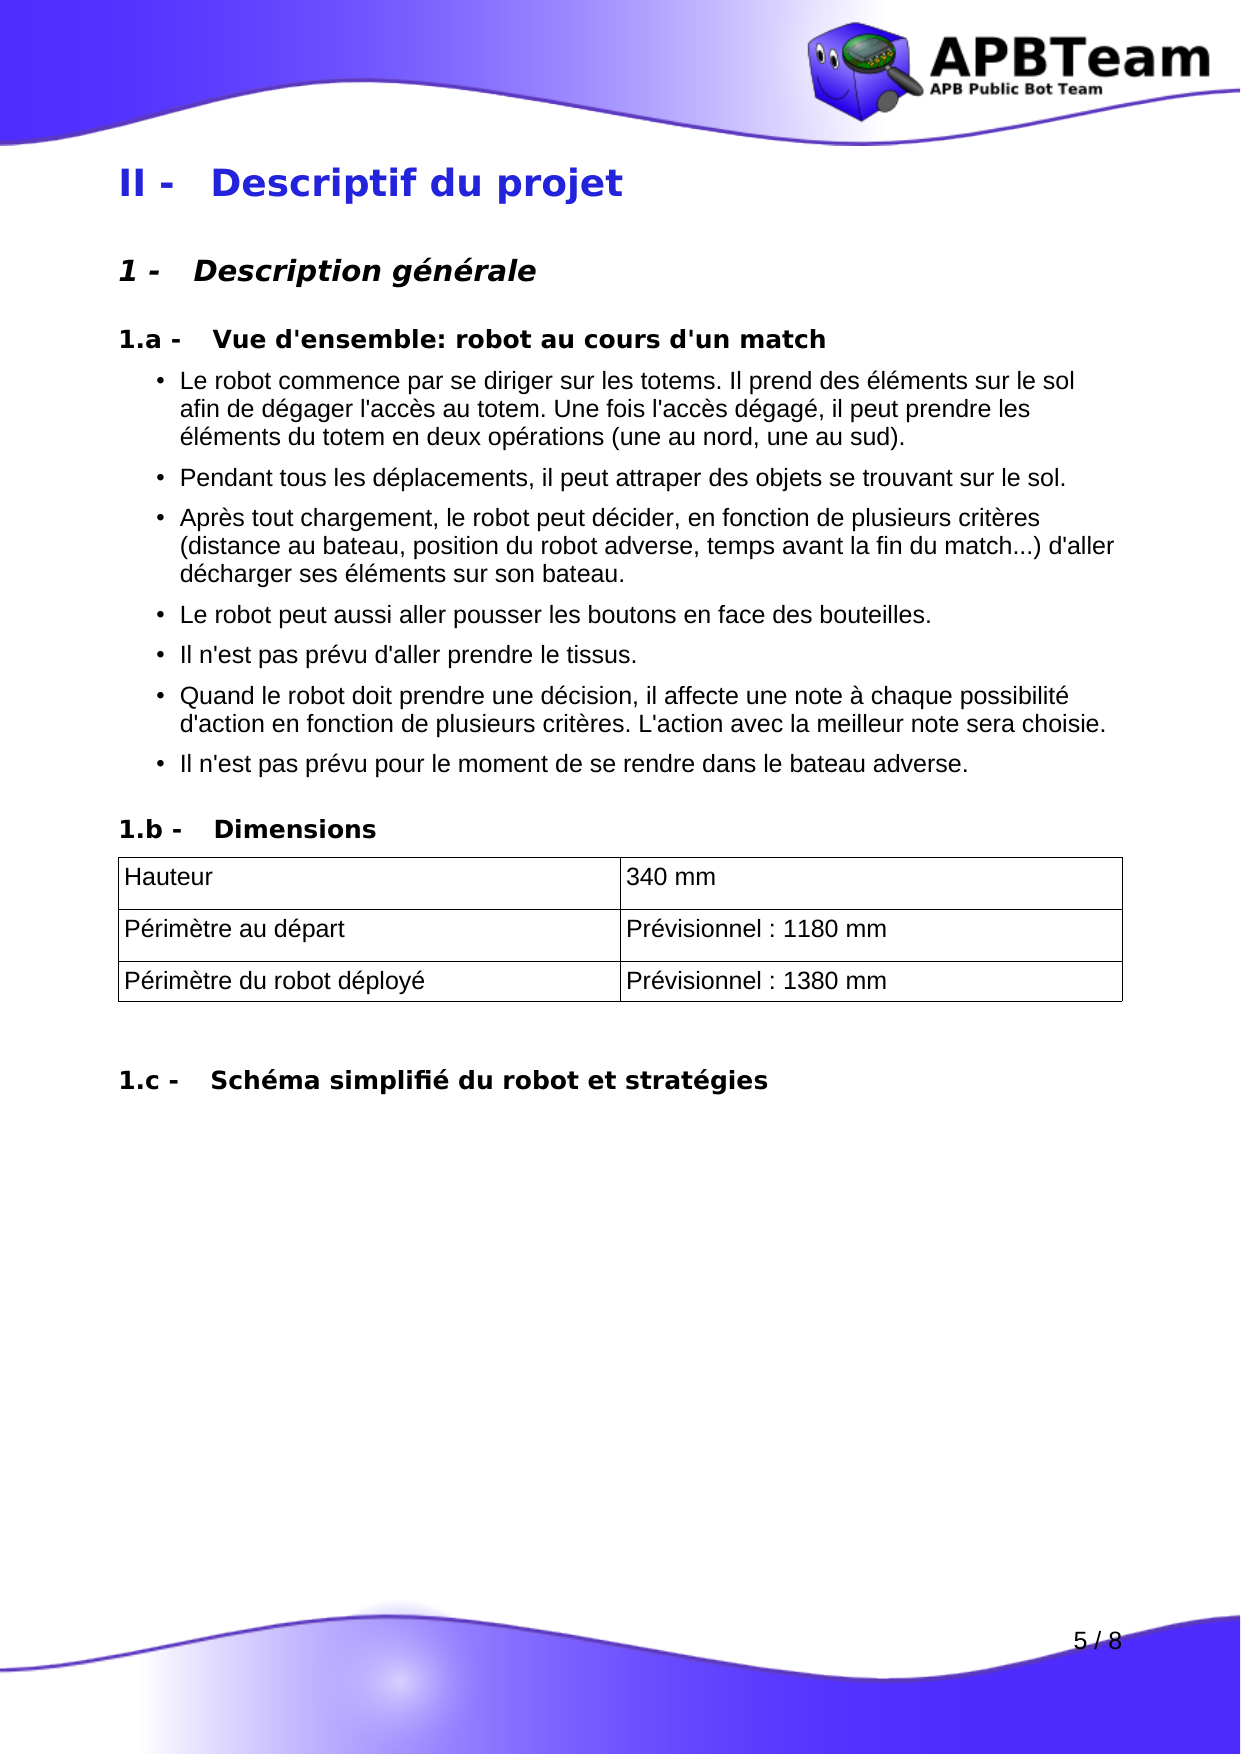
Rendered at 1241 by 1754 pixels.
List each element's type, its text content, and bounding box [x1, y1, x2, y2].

table_cell Périmètre au départ [119, 910, 620, 961]
list Quand le robot doit prendre une décision, il affecte une note à chaque possibilité d'action en fonction de plusieurs critères. L'action avec la meilleur note sera choisie. [156, 681, 1122, 737]
table_cell Prévisionnel : 1380 mm [621, 962, 1122, 1001]
list Pendant tous les déplacements, il peut attraper des objets se trouvant sur le sol. [156, 463, 1122, 492]
subtitle Vue d'ensemble: robot au cours d'un match [118, 326, 1122, 355]
list Le robot peut aussi aller pousser les boutons en face des bouteilles. [156, 600, 1122, 628]
picture [0, 1599, 1241, 1754]
subtitle Dimensions [118, 815, 1122, 844]
table_header Hauteur [119, 858, 620, 909]
list Le robot commence par se diriger sur les totems. Il prend des éléments sur le sol afin de dégager l'accès au totem. Une fois l'accès dégagé, il peut prendre les éléments du totem en deux opérations (une au nord, une au sud). [156, 367, 1122, 451]
table_header 340 mm [621, 858, 1122, 909]
table_cell Prévisionnel : 1180 mm [621, 910, 1122, 961]
subtitle Schéma simplifié du robot et stratégies [118, 1066, 1122, 1095]
subtitle Descriptif du projet [118, 161, 1122, 205]
list Il n'est pas prévu pour le moment de se rendre dans le bateau adverse. [156, 750, 1122, 778]
subtitle Description générale [118, 254, 1122, 288]
table_cell Périmètre du robot déployé [119, 962, 620, 1001]
list Il n'est pas prévu d'aller prendre le tissus. [156, 641, 1122, 669]
list Après tout chargement, le robot peut décider, en fonction de plusieurs critères (distance au bateau, position du robot adverse, temps avant la fin du match...) d'aller décharger ses éléments sur son bateau. [156, 504, 1122, 588]
picture [0, 0, 1241, 146]
